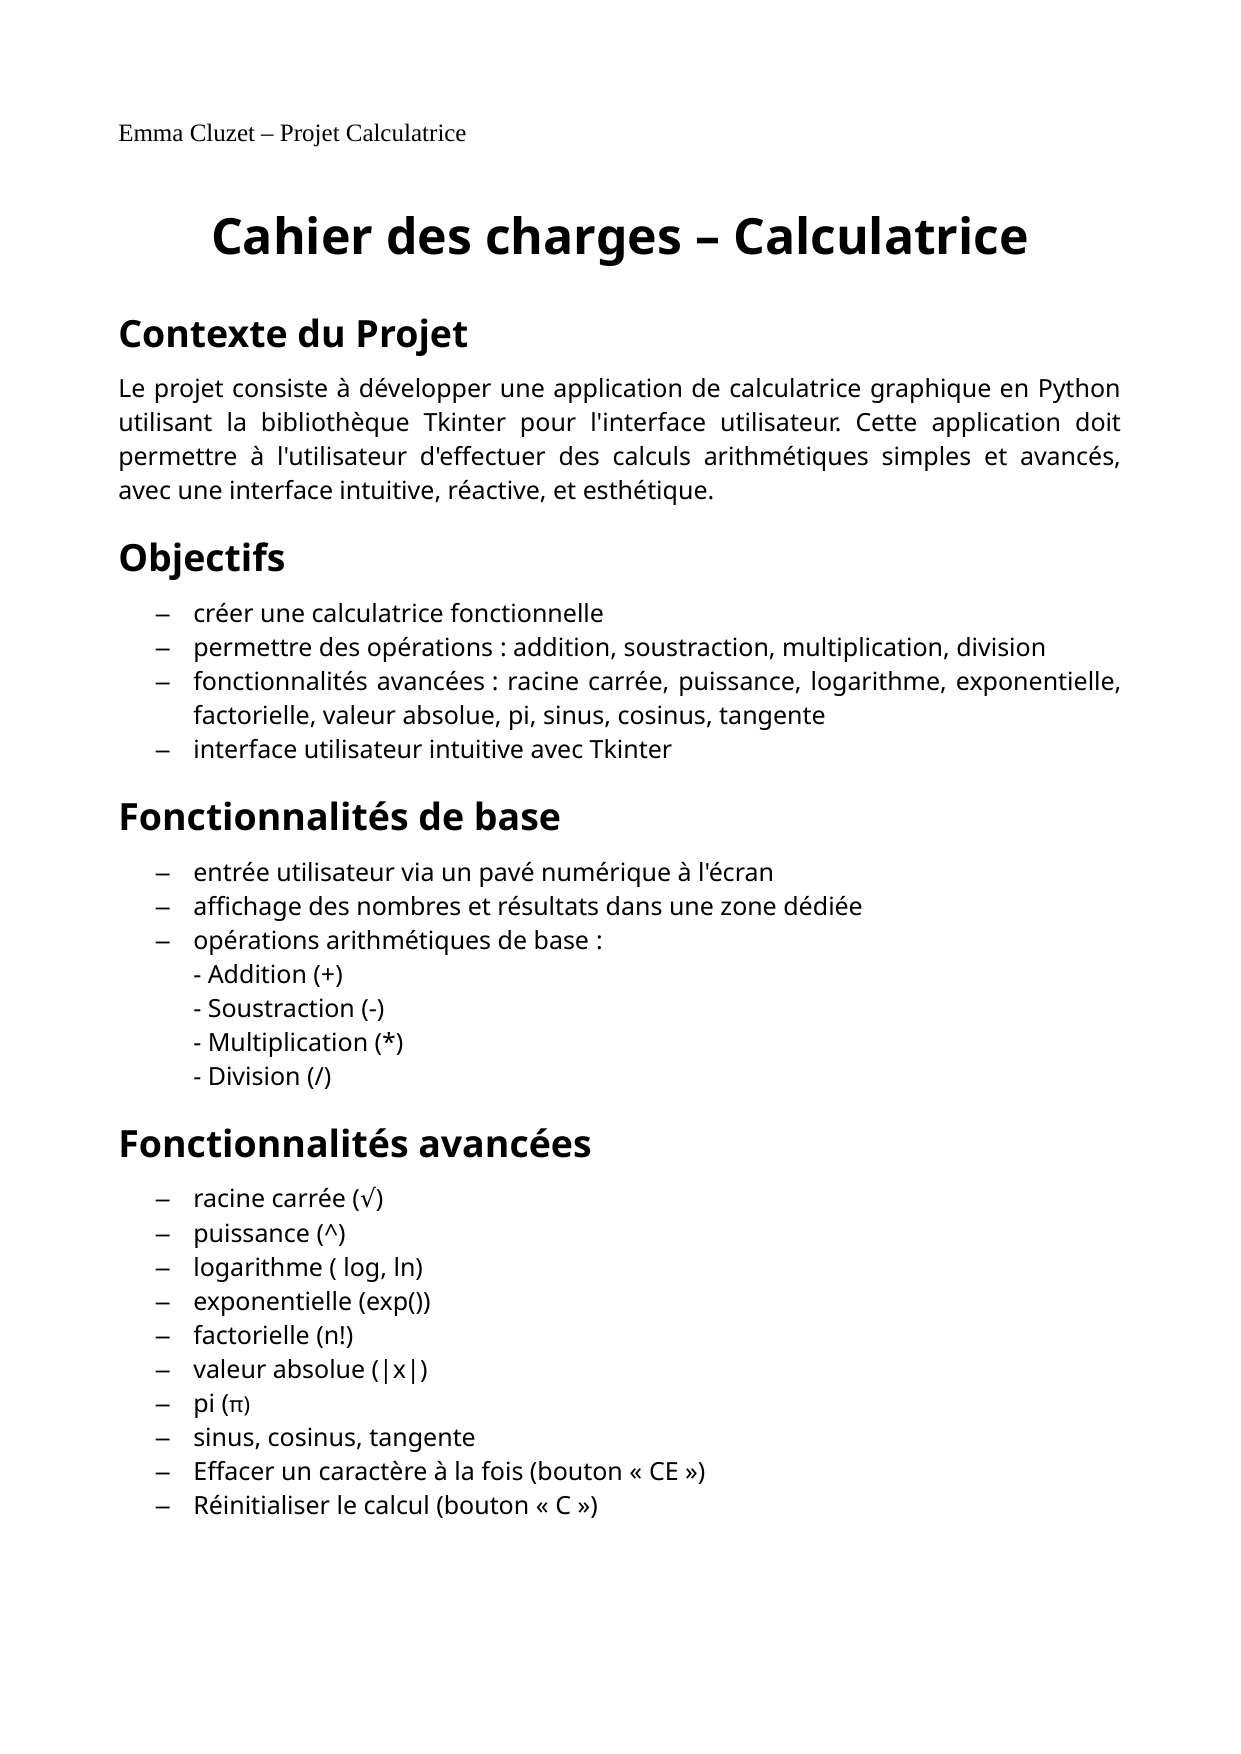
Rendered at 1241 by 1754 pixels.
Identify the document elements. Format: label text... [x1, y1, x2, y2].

list - Multiplication (*) [156, 1024, 1122, 1058]
list fonctionnalités avancées : racine carrée, puissance, logarithme, exponentielle, factorielle, valeur absolue, pi, sinus, cosinus, tangente [156, 663, 1122, 732]
list factorielle (n!) [156, 1317, 1122, 1351]
list puissance (^) [156, 1215, 1122, 1249]
list opérations arithmétiques de base : [156, 922, 1122, 956]
text Le projet consiste à développer une application de calculatrice graphique en Python utilisant la bibliothèque Tkinter pour l'interface utilisateur. Cette application doit permettre à l'utilisateur d'effectuer des calculs arithmétiques simples et avancés, avec une interface intuitive, réactive, et esthétique. [118, 371, 1122, 507]
list valeur absolue (|x|) [156, 1351, 1122, 1386]
subtitle Contexte du Projet [118, 307, 1122, 358]
subtitle Objectifs [118, 532, 1122, 583]
list - Addition (+) [156, 956, 1122, 990]
subtitle Fonctionnalités avancées [118, 1118, 1122, 1169]
list affichage des nombres et résultats dans une zone dédiée [156, 888, 1122, 922]
list entrée utilisateur via un pavé numérique à l'écran [156, 854, 1122, 888]
list sinus, cosinus, tangente [156, 1419, 1122, 1454]
list logarithme ( log, ln) [156, 1249, 1122, 1283]
list - Division (/) [156, 1058, 1122, 1093]
list créer une calculatrice fonctionnelle [156, 595, 1122, 629]
list racine carrée (√) [156, 1181, 1122, 1215]
list exponentielle (exp()) [156, 1283, 1122, 1317]
list Effacer un caractère à la fois (bouton « CE ») [156, 1454, 1122, 1488]
list interface utilisateur intuitive avec Tkinter [156, 732, 1122, 766]
list pi (π) [156, 1386, 1122, 1419]
list - Soustraction (-) [156, 990, 1122, 1024]
list permettre des opérations : addition, soustraction, multiplication, division [156, 629, 1122, 663]
subtitle Cahier des charges – Calculatrice [118, 201, 1122, 269]
subtitle Fonctionnalités de base [118, 791, 1122, 842]
list Réinitialiser le calcul (bouton « C ») [156, 1488, 1122, 1522]
